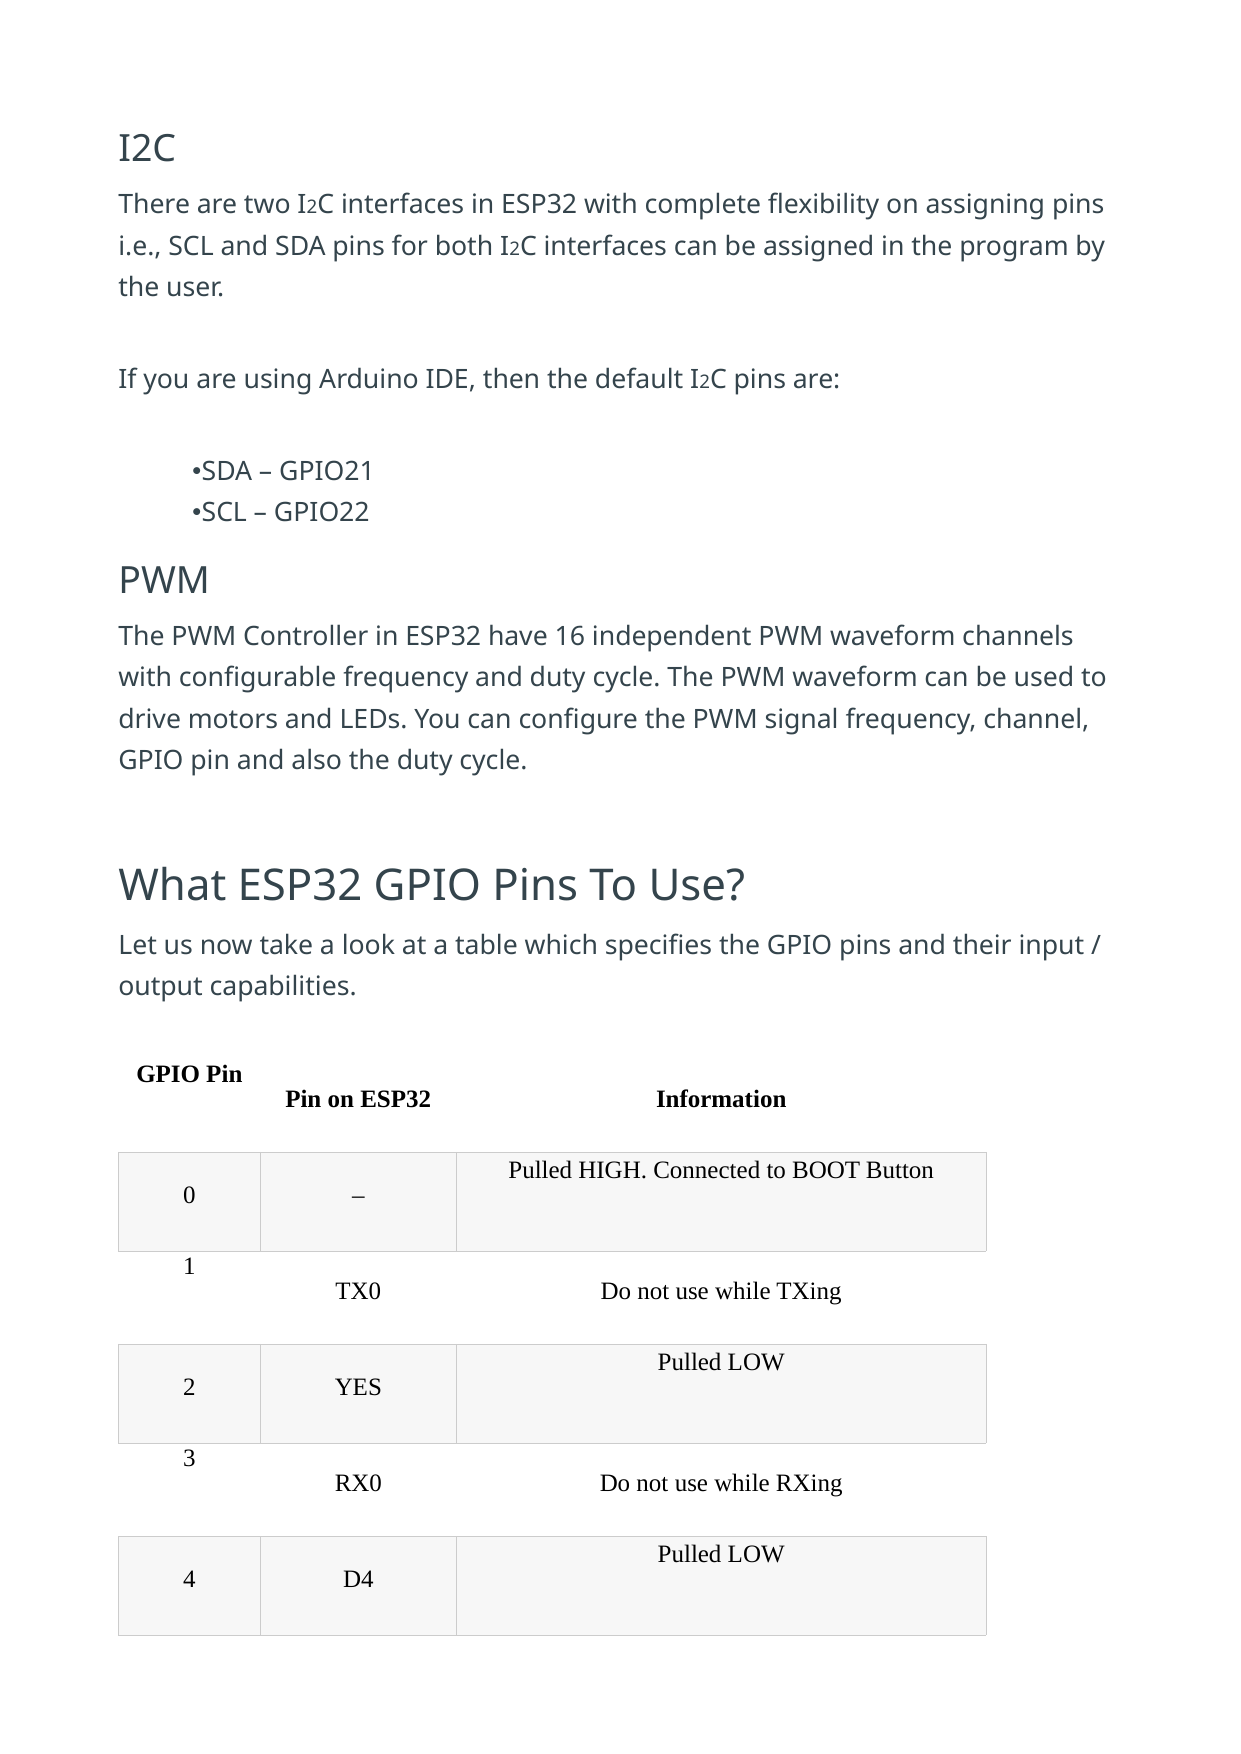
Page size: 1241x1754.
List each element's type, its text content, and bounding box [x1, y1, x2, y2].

table_header Information [456, 1059, 986, 1152]
table_cell 4 [119, 1537, 260, 1635]
table_cell Do not use while TXing [456, 1252, 986, 1344]
subtitle PWM [118, 549, 1122, 604]
table_header GPIO Pin [118, 1059, 260, 1152]
subtitle I2C [118, 118, 1122, 173]
table_cell Pulled LOW [457, 1537, 986, 1635]
table_cell 1 [118, 1252, 260, 1344]
table_cell – [261, 1153, 456, 1251]
list SCL – GPIO22 [118, 493, 1122, 529]
list SDA – GPIO21 [118, 452, 1122, 488]
text There are two I2C interfaces in ESP32 with complete flexibility on assigning pins i.e., SCL and SDA pins for both I2C interfaces can be assigned in the program by the user. [118, 185, 1122, 304]
text If you are using Arduino IDE, then the default I2C pins are: [118, 360, 1122, 396]
table_cell YES [261, 1345, 456, 1443]
table_cell Pulled HIGH. Connected to BOOT Button [457, 1153, 986, 1251]
subtitle What ESP32 GPIO Pins To Use? [118, 853, 1122, 913]
text Let us now take a look at a table which specifies the GPIO pins and their input / output capabilities. [118, 926, 1122, 1003]
table_cell Do not use while RXing [456, 1444, 986, 1536]
table_header Pin on ESP32 [260, 1059, 456, 1152]
table_cell 3 [118, 1444, 260, 1536]
table_cell Pulled LOW [457, 1345, 986, 1443]
table_cell 0 [119, 1153, 260, 1251]
text The PWM Controller in ESP32 have 16 independent PWM waveform channels with configurable frequency and duty cycle. The PWM waveform can be used to drive motors and LEDs. You can configure the PWM signal frequency, channel, GPIO pin and also the duty cycle. [118, 616, 1122, 777]
table_cell TX0 [260, 1252, 456, 1344]
table_cell D4 [261, 1537, 456, 1635]
table_cell 2 [119, 1345, 260, 1443]
table_cell RX0 [260, 1444, 456, 1536]
